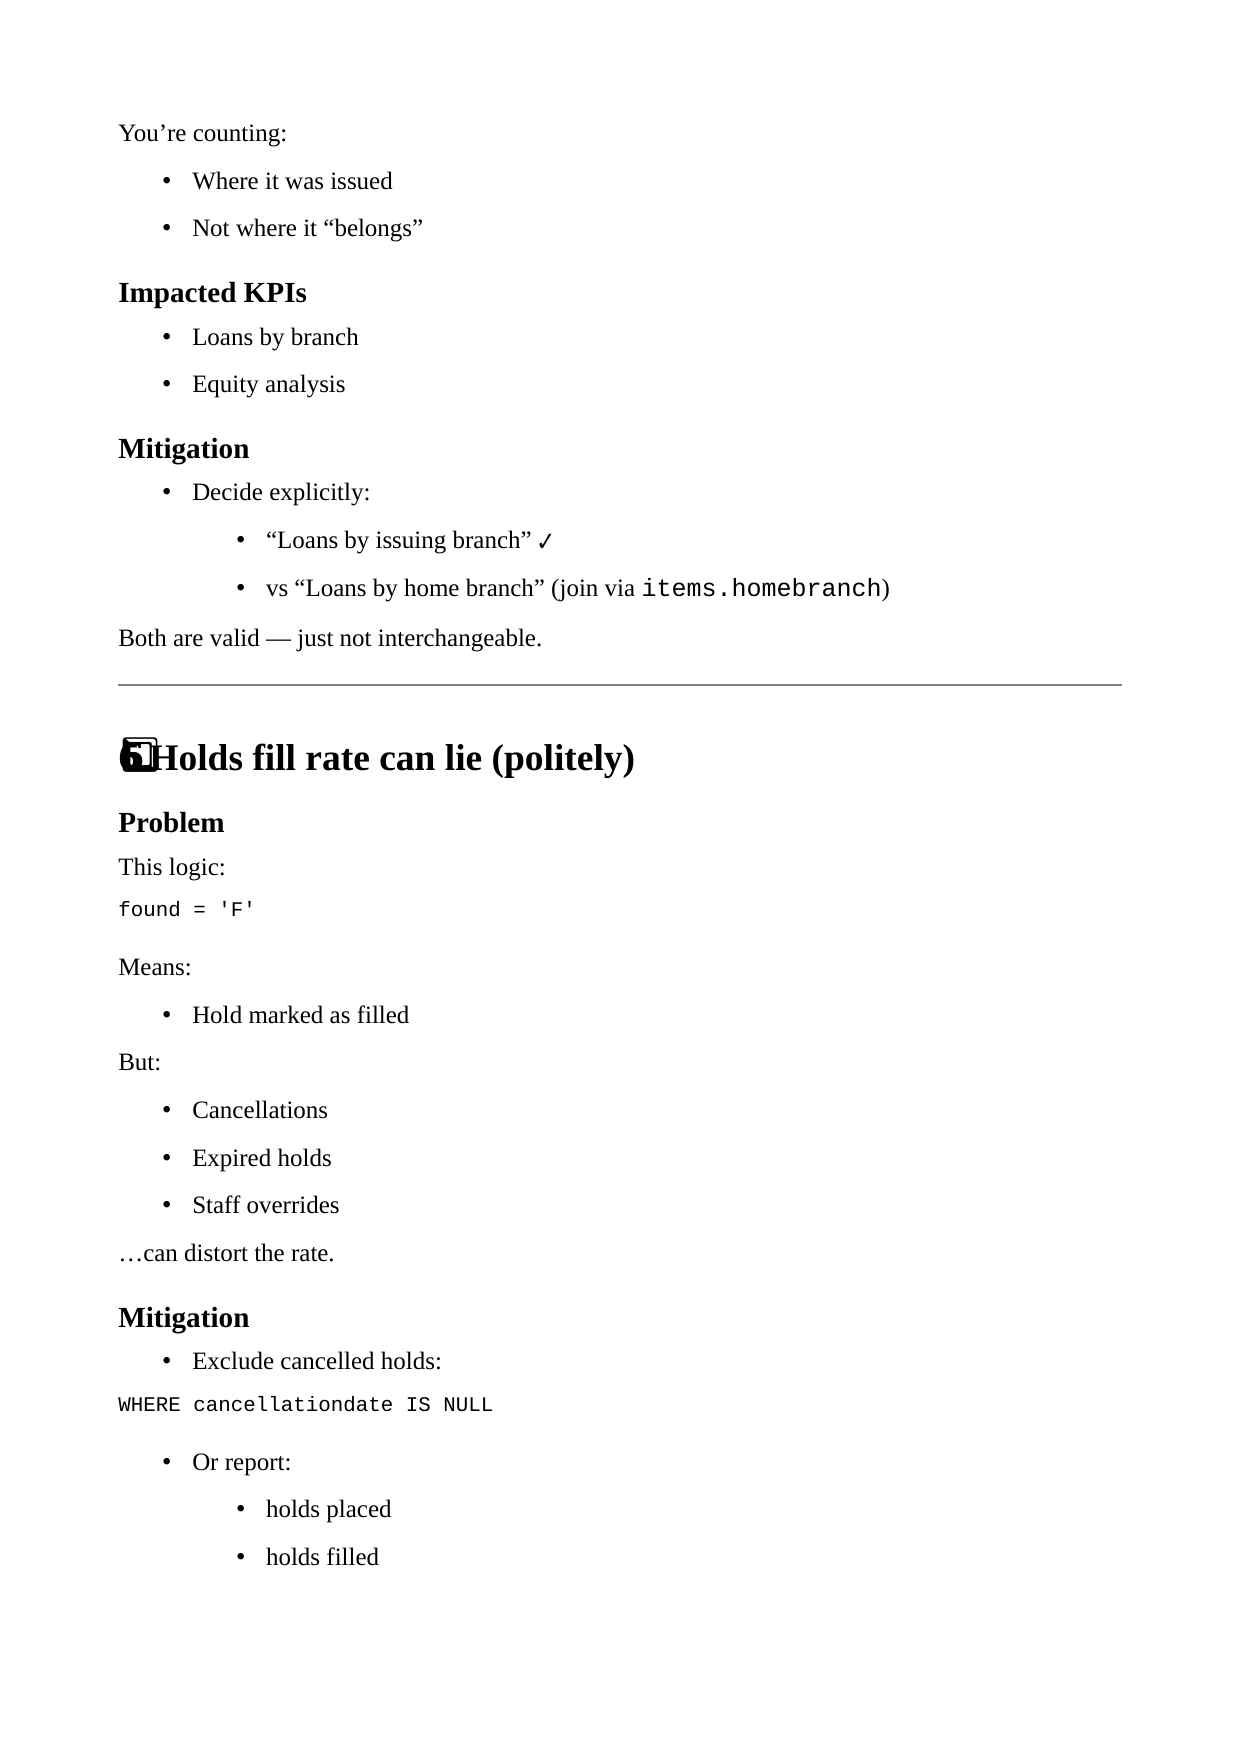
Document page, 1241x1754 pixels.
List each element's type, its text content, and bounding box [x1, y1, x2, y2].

text Means: [118, 952, 1122, 981]
list Decide explicitly: [162, 477, 1122, 506]
list vs “Loans by home branch” (join via items.homebranch) [236, 573, 1122, 603]
list holds placed [236, 1494, 1122, 1523]
text …can distort the rate. [118, 1238, 1122, 1267]
list Equity analysis [162, 369, 1122, 398]
list “Loans by issuing branch” ✔ [236, 525, 1122, 554]
text But: [118, 1047, 1122, 1076]
list Not where it “belongs” [162, 213, 1122, 242]
list Exclude cancelled holds: [162, 1346, 1122, 1375]
subtitle Impacted KPIs [118, 276, 1122, 309]
list Hold marked as filled [162, 1000, 1122, 1029]
subtitle Mitigation [118, 1300, 1122, 1334]
text found = 'F' [118, 899, 1122, 923]
text This logic: [118, 852, 1122, 880]
list Staff overrides [162, 1190, 1122, 1219]
list Or report: [162, 1447, 1122, 1476]
list Loans by branch [162, 322, 1122, 350]
subtitle 6️⃣ Holds fill rate can lie (politely) [118, 735, 1122, 778]
subtitle Problem [118, 806, 1122, 839]
list Where it was issued [162, 166, 1122, 194]
list Expired holds [162, 1143, 1122, 1171]
text WHERE cancellationdate IS NULL [118, 1394, 1122, 1417]
text You’re counting: [118, 118, 1122, 147]
subtitle Mitigation [118, 431, 1122, 465]
text Both are valid — just not interchangeable. [118, 623, 1122, 651]
list Cancellations [162, 1095, 1122, 1124]
list holds filled [236, 1542, 1122, 1571]
